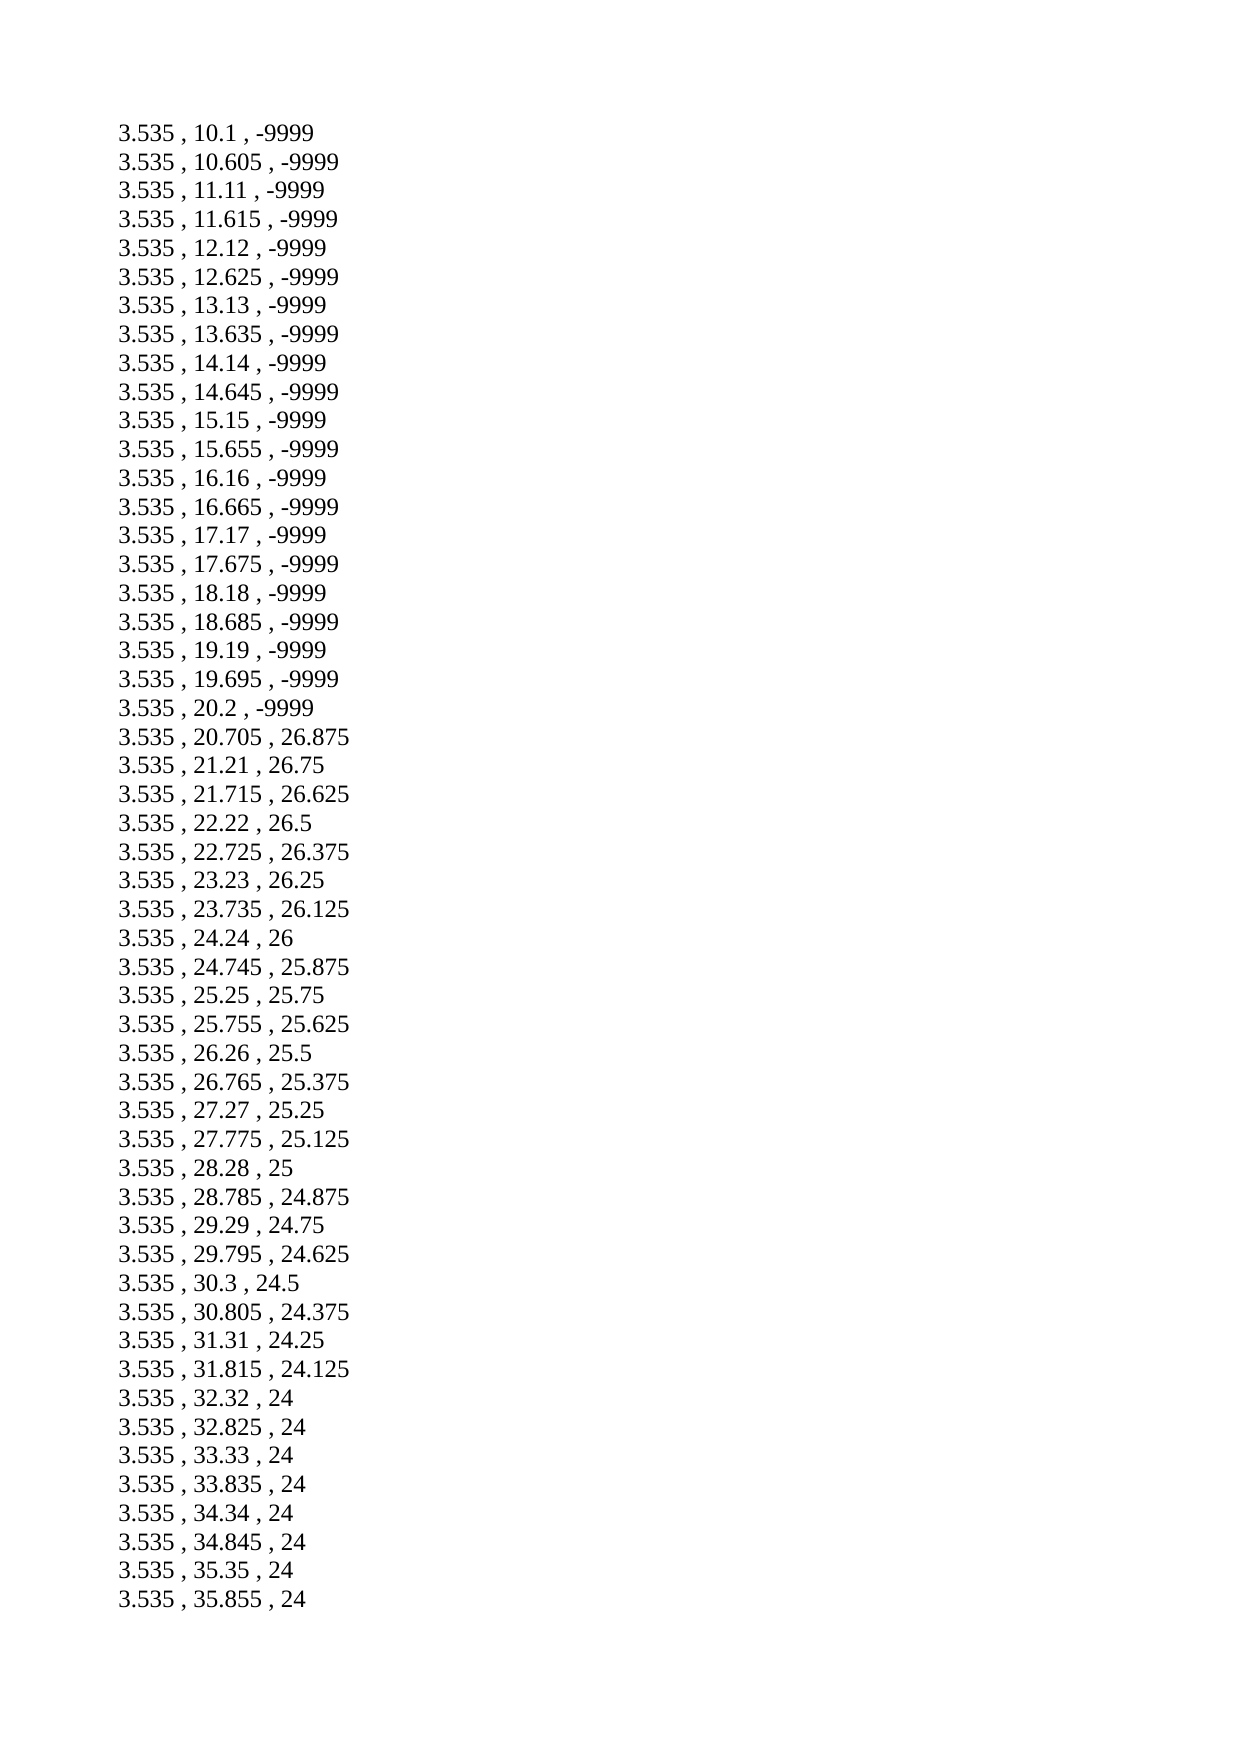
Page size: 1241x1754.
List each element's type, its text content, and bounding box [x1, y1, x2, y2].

text 3.535 , 21.715 , 26.625 [118, 779, 1122, 808]
text 3.535 , 22.22 , 26.5 [118, 808, 1122, 837]
text 3.535 , 29.29 , 24.75 [118, 1211, 1122, 1239]
text 3.535 , 32.32 , 24 [118, 1383, 1122, 1412]
text 3.535 , 31.31 , 24.25 [118, 1326, 1122, 1354]
text 3.535 , 26.765 , 25.375 [118, 1067, 1122, 1096]
text 3.535 , 21.21 , 26.75 [118, 751, 1122, 779]
text 3.535 , 25.755 , 25.625 [118, 1009, 1122, 1038]
text 3.535 , 20.705 , 26.875 [118, 722, 1122, 751]
text 3.535 , 14.645 , -9999 [118, 377, 1122, 406]
text 3.535 , 35.855 , 24 [118, 1584, 1122, 1613]
text 3.535 , 22.725 , 26.375 [118, 837, 1122, 866]
text 3.535 , 20.2 , -9999 [118, 693, 1122, 722]
text 3.535 , 17.17 , -9999 [118, 521, 1122, 549]
text 3.535 , 19.695 , -9999 [118, 664, 1122, 693]
text 3.535 , 30.3 , 24.5 [118, 1268, 1122, 1297]
text 3.535 , 32.825 , 24 [118, 1412, 1122, 1441]
text 3.535 , 31.815 , 24.125 [118, 1354, 1122, 1383]
text 3.535 , 12.12 , -9999 [118, 233, 1122, 262]
text 3.535 , 12.625 , -9999 [118, 262, 1122, 291]
text 3.535 , 11.11 , -9999 [118, 176, 1122, 204]
text 3.535 , 16.665 , -9999 [118, 492, 1122, 521]
text 3.535 , 17.675 , -9999 [118, 549, 1122, 578]
text 3.535 , 15.655 , -9999 [118, 434, 1122, 463]
text 3.535 , 13.13 , -9999 [118, 291, 1122, 319]
text 3.535 , 34.845 , 24 [118, 1527, 1122, 1556]
text 3.535 , 26.26 , 25.5 [118, 1038, 1122, 1067]
text 3.535 , 19.19 , -9999 [118, 636, 1122, 664]
text 3.535 , 18.18 , -9999 [118, 578, 1122, 607]
text 3.535 , 34.34 , 24 [118, 1498, 1122, 1527]
text 3.535 , 33.33 , 24 [118, 1441, 1122, 1469]
text 3.535 , 10.1 , -9999 [118, 118, 1122, 147]
text 3.535 , 11.615 , -9999 [118, 204, 1122, 233]
text 3.535 , 10.605 , -9999 [118, 147, 1122, 176]
text 3.535 , 28.785 , 24.875 [118, 1182, 1122, 1211]
text 3.535 , 23.23 , 26.25 [118, 866, 1122, 894]
text 3.535 , 35.35 , 24 [118, 1556, 1122, 1584]
text 3.535 , 18.685 , -9999 [118, 607, 1122, 636]
text 3.535 , 28.28 , 25 [118, 1153, 1122, 1182]
text 3.535 , 24.24 , 26 [118, 923, 1122, 952]
text 3.535 , 14.14 , -9999 [118, 348, 1122, 377]
text 3.535 , 33.835 , 24 [118, 1469, 1122, 1498]
text 3.535 , 27.775 , 25.125 [118, 1124, 1122, 1153]
text 3.535 , 27.27 , 25.25 [118, 1096, 1122, 1124]
text 3.535 , 29.795 , 24.625 [118, 1239, 1122, 1268]
text 3.535 , 23.735 , 26.125 [118, 894, 1122, 923]
text 3.535 , 15.15 , -9999 [118, 406, 1122, 434]
text 3.535 , 30.805 , 24.375 [118, 1297, 1122, 1326]
text 3.535 , 13.635 , -9999 [118, 319, 1122, 348]
text 3.535 , 16.16 , -9999 [118, 463, 1122, 492]
text 3.535 , 24.745 , 25.875 [118, 952, 1122, 981]
text 3.535 , 25.25 , 25.75 [118, 981, 1122, 1009]
